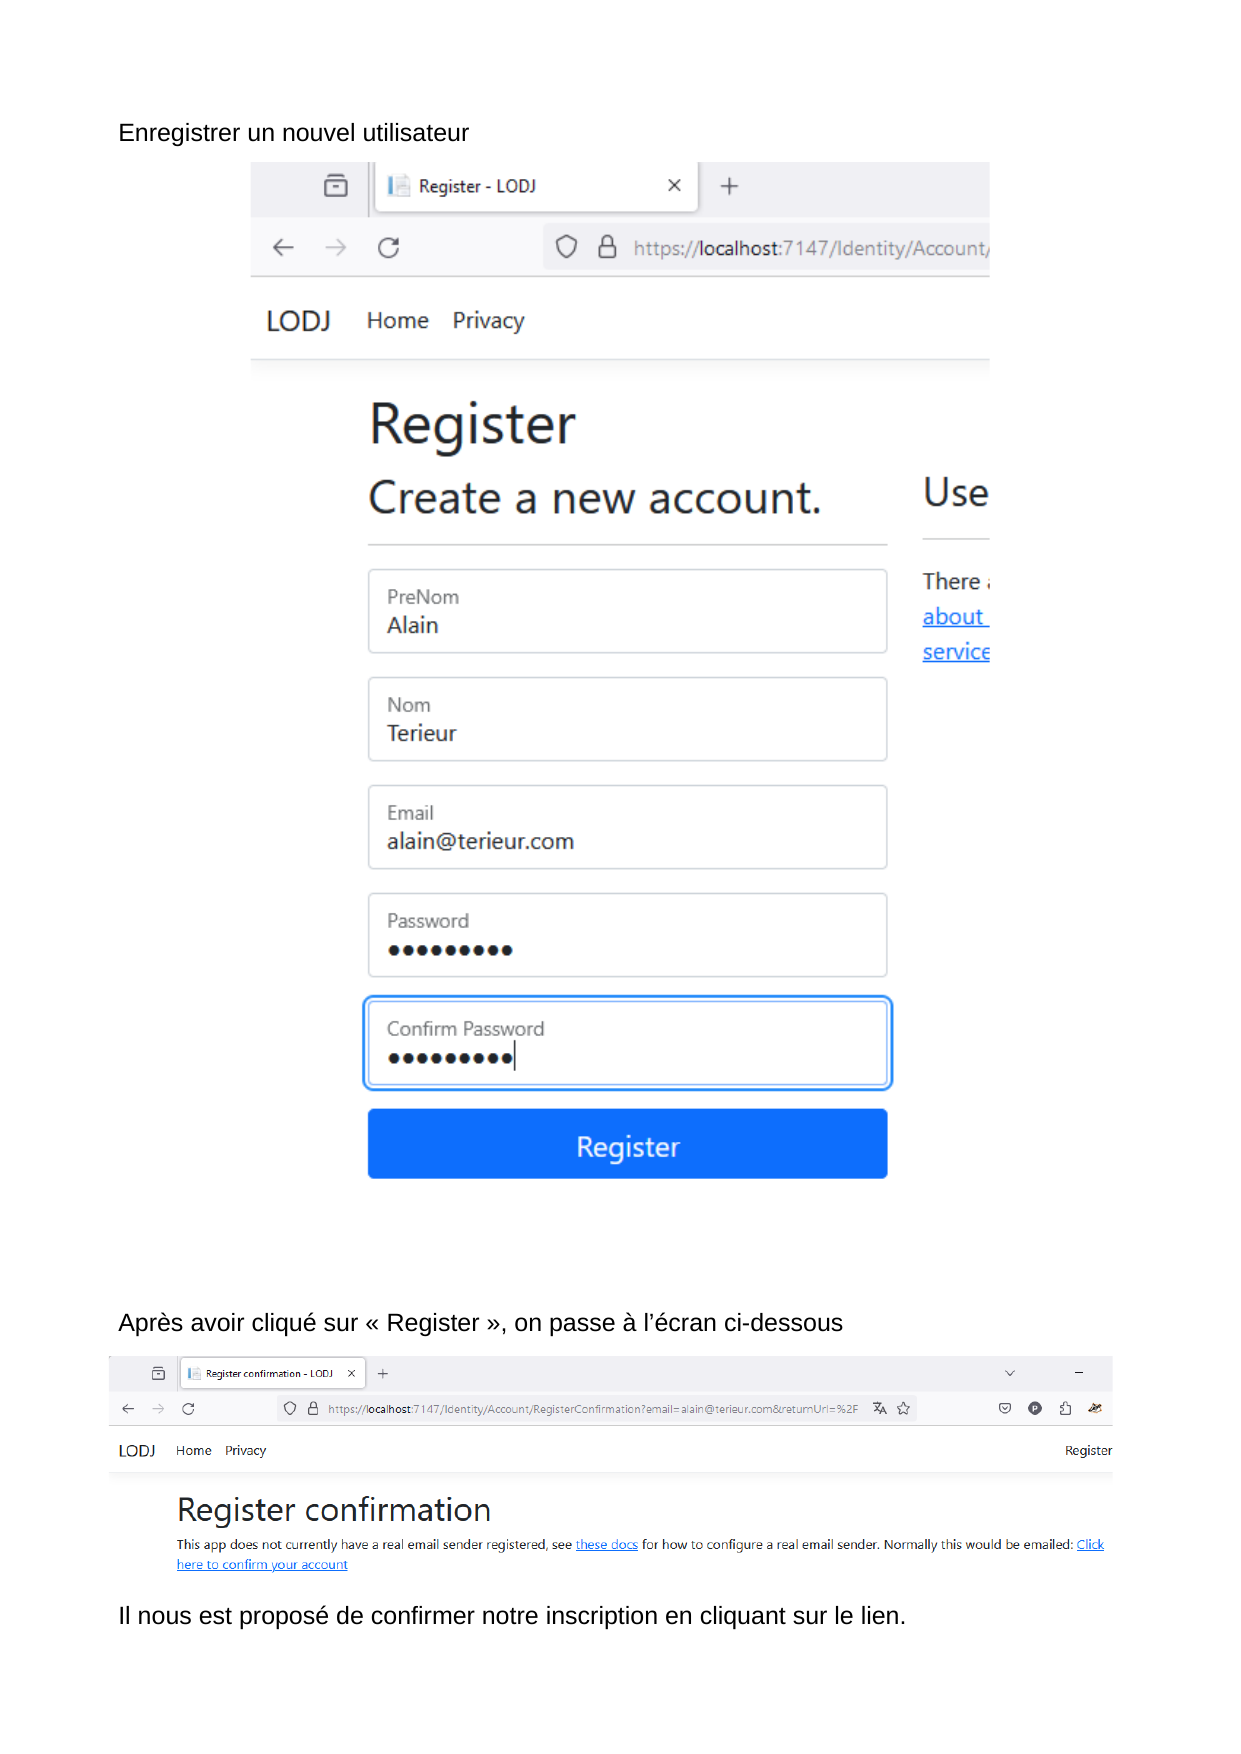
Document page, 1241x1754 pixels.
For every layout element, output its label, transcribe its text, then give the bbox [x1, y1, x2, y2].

text Enregistrer un nouvel utilisateur [118, 118, 1122, 147]
picture [250, 162, 990, 1284]
text Il nous est proposé de confirmer notre inscription en cliquant sur le lien. [118, 1356, 1122, 1629]
text Après avoir cliqué sur « Register », on passe à l’écran ci-dessous [118, 1308, 1122, 1337]
picture [108, 1356, 1113, 1578]
